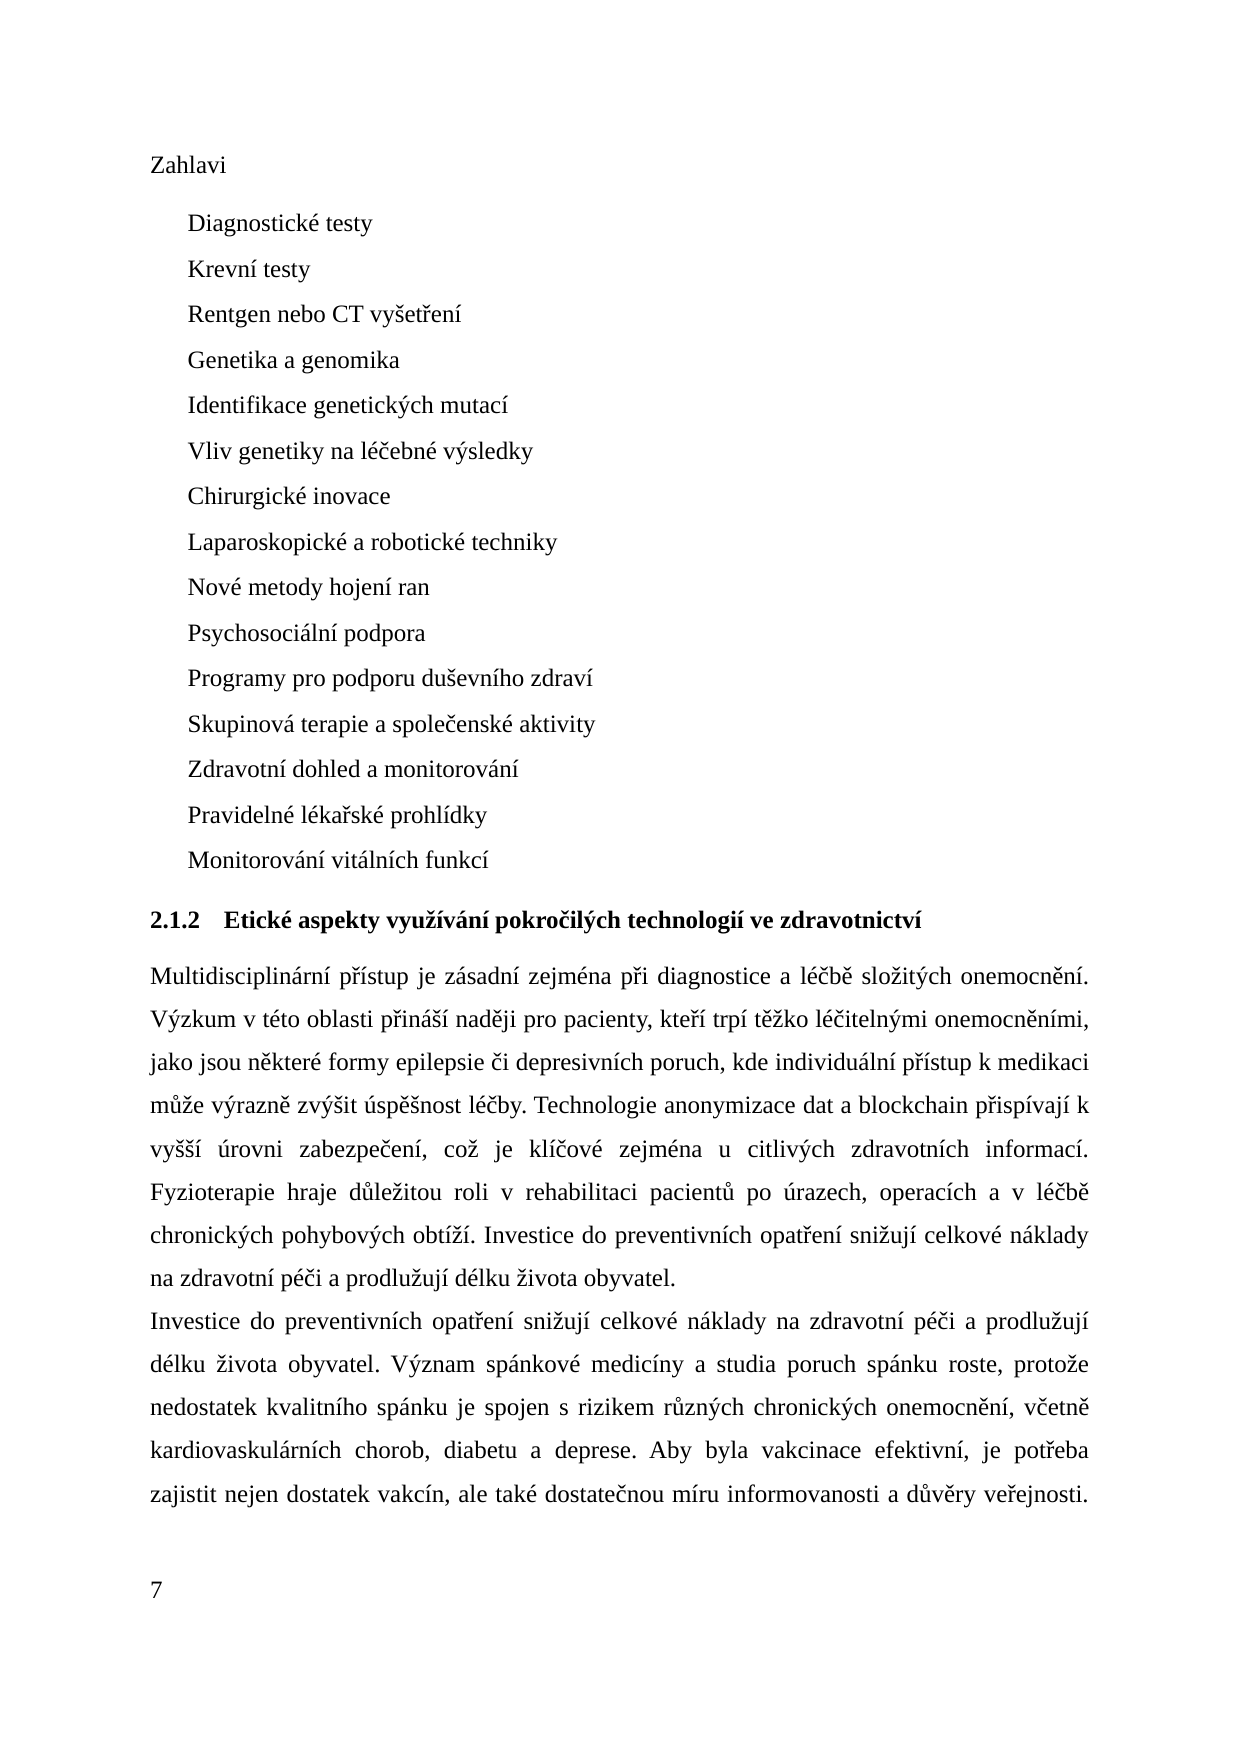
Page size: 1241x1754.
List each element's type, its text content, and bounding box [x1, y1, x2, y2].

list Laparoskopické a robotické techniky [187, 527, 1090, 556]
subtitle Etické aspekty využívání pokročilých technologií ve zdravotnictví [150, 906, 1090, 934]
list Diagnostické testy [187, 208, 1090, 237]
list Chirurgické inovace [187, 481, 1090, 510]
text Investice do preventivních opatření snižují celkové náklady na zdravotní péči a prodlužují délku života obyvatel. Význam spánkové medicíny a studia poruch spánku roste, protože nedostatek kvalitního spánku je spojen s rizikem různých chronických onemocnění, včetně kardiovaskulárních chorob, diabetu a deprese. Aby byla vakcinace efektivní, je potřeba zajistit nejen dostatek vakcín, ale také dostatečnou míru informovanosti a důvěry veřejnosti. [150, 1306, 1090, 1507]
list Skupinová terapie a společenské aktivity [187, 709, 1090, 738]
list Pravidelné lékařské prohlídky [187, 800, 1090, 829]
list Identifikace genetických mutací [187, 390, 1090, 419]
list Genetika a genomika [187, 345, 1090, 373]
list Psychosociální podpora [187, 618, 1090, 647]
list Zdravotní dohled a monitorování [187, 754, 1090, 783]
list Krevní testy [187, 254, 1090, 282]
list Rentgen nebo CT vyšetření [187, 299, 1090, 328]
list Vliv genetiky na léčebné výsledky [187, 436, 1090, 464]
list Programy pro podporu duševního zdraví [187, 663, 1090, 692]
list Monitorování vitálních funkcí [187, 846, 1090, 874]
list Nové metody hojení ran [187, 572, 1090, 601]
text Multidisciplinární přístup je zásadní zejména při diagnostice a léčbě složitých onemocnění. Výzkum v této oblasti přináší naději pro pacienty, kteří trpí těžko léčitelnými onemocněními, jako jsou některé formy epilepsie či depresivních poruch, kde individuální přístup k medikaci může výrazně zvýšit úspěšnost léčby. Technologie anonymizace dat a blockchain přispívají k vyšší úrovni zabezpečení, což je klíčové zejména u citlivých zdravotních informací. Fyzioterapie hraje důležitou roli v rehabilitaci pacientů po úrazech, operacích a v léčbě chronických pohybových obtíží. Investice do preventivních opatření snižují celkové náklady na zdravotní péči a prodlužují délku života obyvatel. [150, 961, 1090, 1292]
